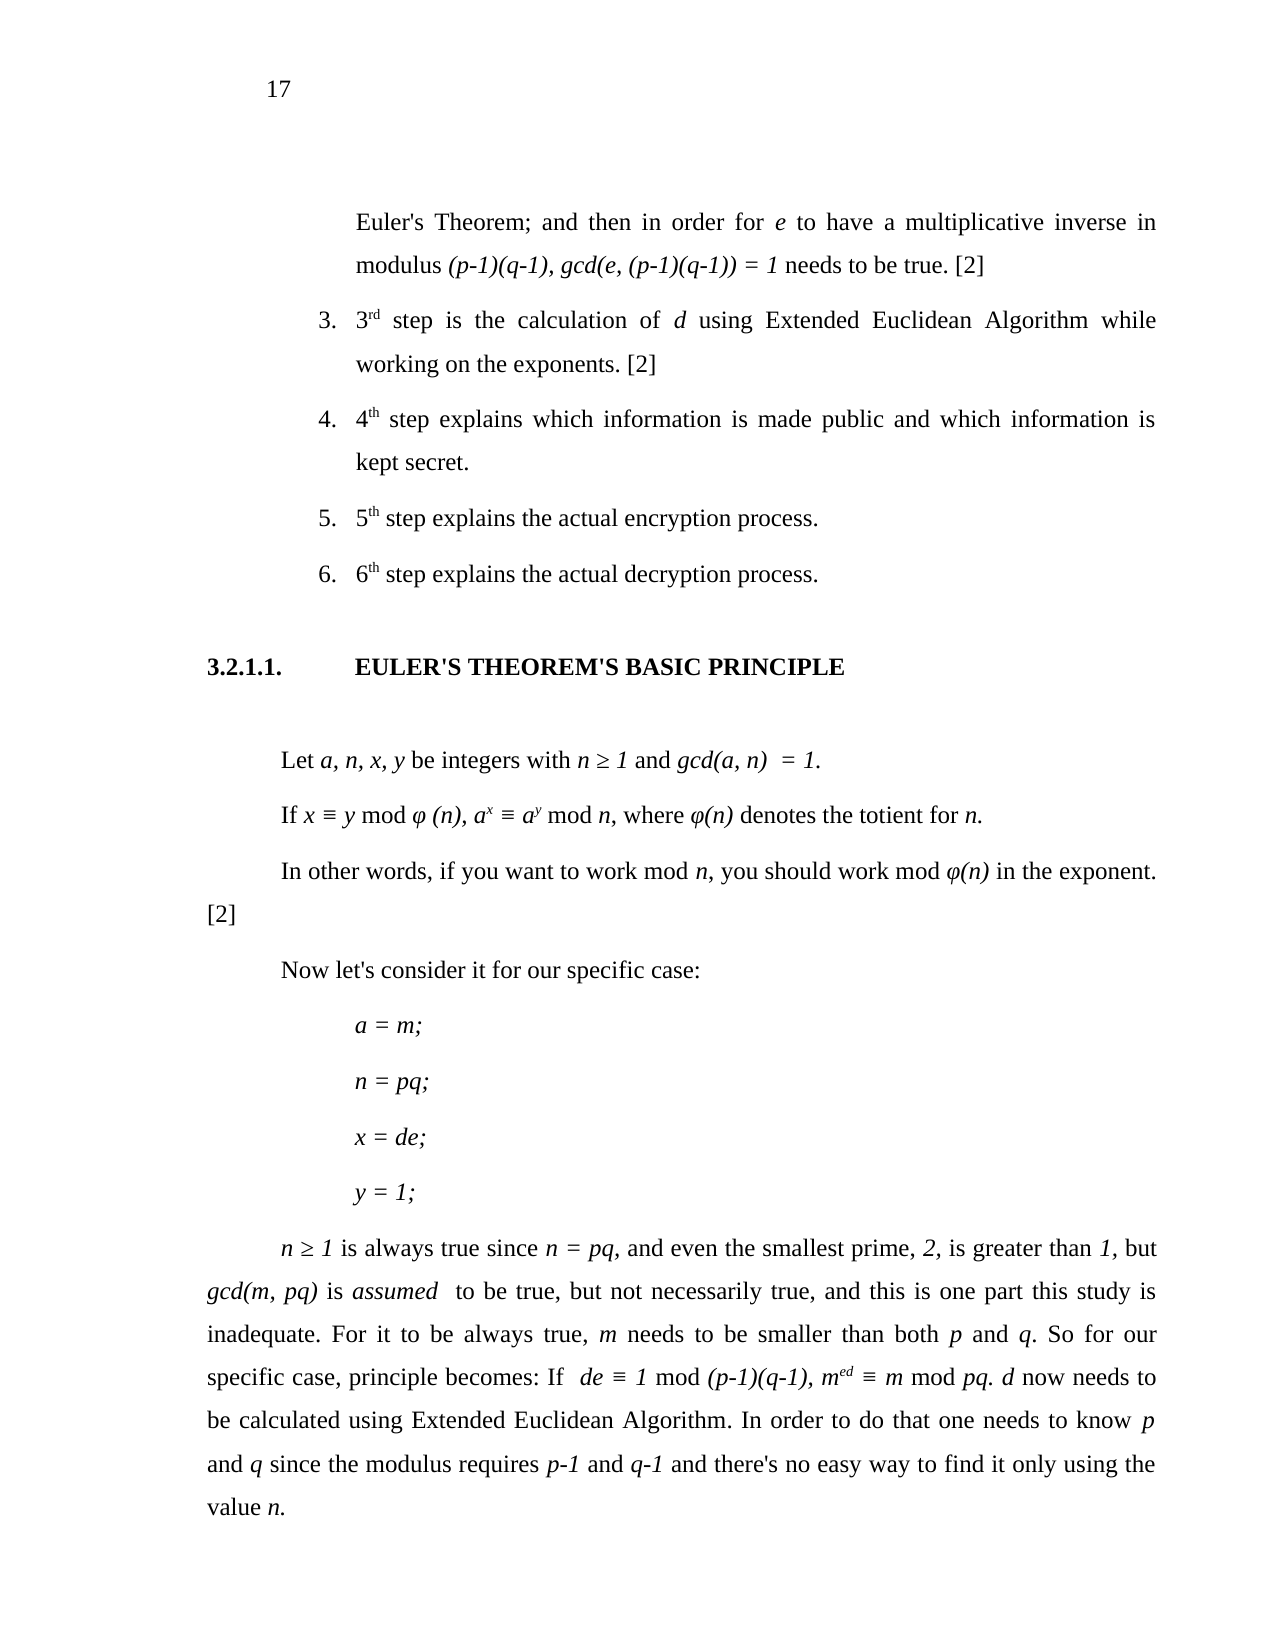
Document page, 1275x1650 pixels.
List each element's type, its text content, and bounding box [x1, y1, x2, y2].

text In other words, if you want to work mod n, you should work mod φ(n) in the exponent. [2] [207, 856, 1157, 928]
text If x ≡ y mod φ (n), ax ≡ ay mod n, where φ(n) denotes the totient for n. [207, 801, 1157, 829]
list Euler's Theorem; and then in order for e to have a multiplicative inverse in modulus (p-1)(q-1), gcd(e, (p-1)(q-1)) = 1 needs to be true. [2] [318, 207, 1157, 279]
text n = pq; [207, 1066, 1157, 1095]
list 3rd step is the calculation of d using Extended Euclidean Algorithm while working on the exponents. [2] [318, 306, 1157, 377]
list 6th step explains the actual decryption process. [318, 559, 1157, 587]
text x = de; [207, 1122, 1157, 1151]
subtitle EULER'S THEOREM'S BASIC PRINCIPLE [207, 652, 1157, 681]
list 4th step explains which information is made public and which information is kept secret. [318, 404, 1157, 476]
text Now let's consider it for our specific case: [207, 955, 1157, 984]
list 5th step explains the actual encryption process. [318, 503, 1157, 532]
text Let a, n, x, y be integers with n ≥ 1 and gcd(a, n) = 1. [207, 745, 1157, 774]
text a = m; [207, 1011, 1157, 1039]
text y = 1; [207, 1177, 1157, 1206]
text n ≥ 1 is always true since n = pq, and even the smallest prime, 2, is greater than 1, but gcd(m, pq) is assumed to be true, but not necessarily true, and this is one part this study is inadequate. For it to be always true, m needs to be smaller than both p and q. So for our specific case, principle becomes: If de ≡ 1 mod (p-1)(q-1), med ≡ m mod pq. d now needs to be calculated using Extended Euclidean Algorithm. In order to do that one needs to know p and q since the modulus requires p-1 and q-1 and there's no easy way to find it only using the value n. [207, 1233, 1157, 1521]
